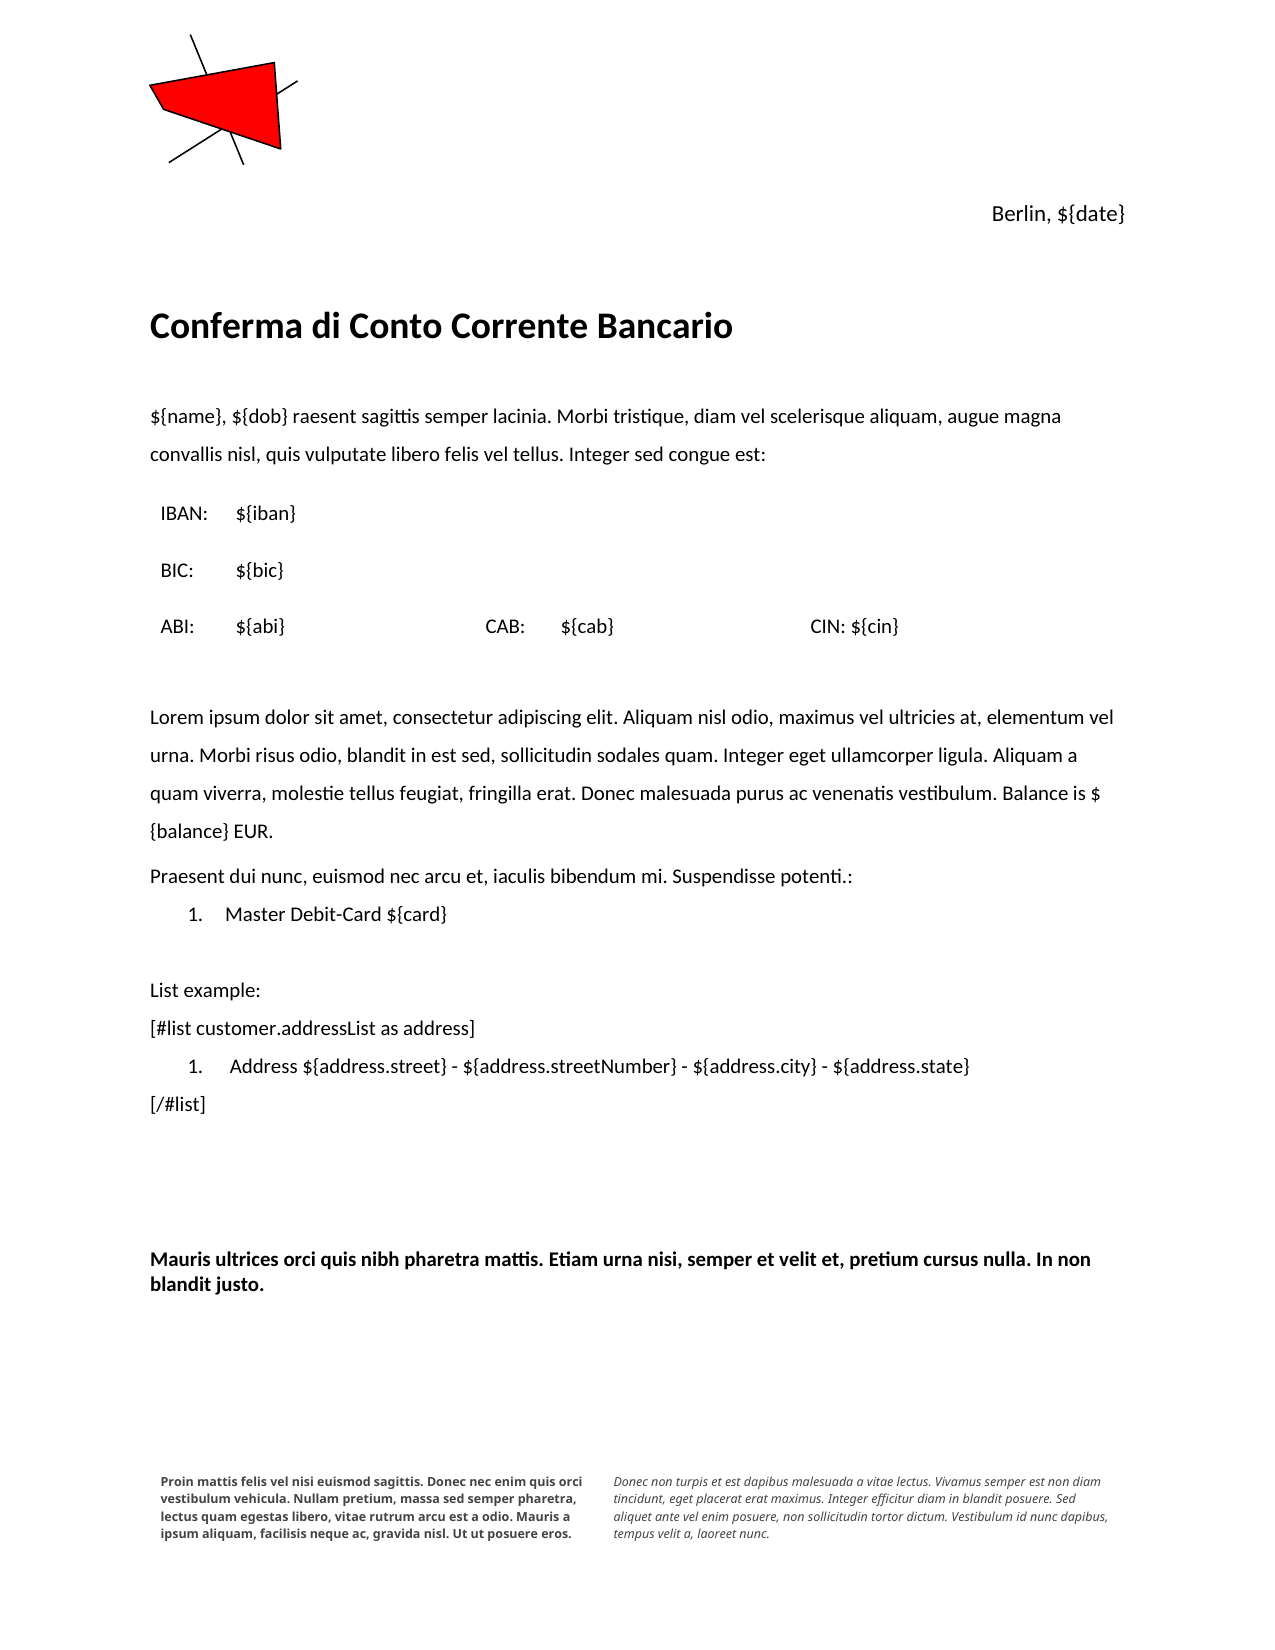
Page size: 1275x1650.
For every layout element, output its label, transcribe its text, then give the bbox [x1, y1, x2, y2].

subtitle Conferma di Conto Corrente Bancario [150, 302, 1125, 347]
text [/#list] [150, 1092, 1125, 1117]
text [#list customer.addressList as address] [150, 1015, 1125, 1041]
table_header [801, 488, 1124, 542]
text Berlin, ${date} [150, 199, 1125, 228]
text Lorem ipsum dolor sit amet, consectetur adipiscing elit. Aliquam nisl odio, maximus vel ultricies at, elementum vel urna. Morbi risus odio, blandit in est sed, sollicitudin sodales quam. Integer eget ullamcorper ligula. Aliquam a quam viverra, molestie tellus feugiat, fringilla erat. Donec malesuada purus ac venenatis vestibulum. Balance is ${balance} EUR. [150, 704, 1125, 844]
text Mauris ultrices orci quis nibh pharetra mattis. Etiam urna nisi, semper et velit et, pretium cursus nulla. In non blandit justo. [150, 1246, 1125, 1297]
text ${name}, ${dob} raesent sagittis semper lacinia. Morbi tristique, diam vel scelerisque aliquam, augue magna convallis nisl, quis vulputate libero felis vel tellus. Integer sed congue est: [150, 403, 1125, 467]
table_cell CIN: ${cin} [801, 601, 1124, 656]
list Master Debit-Card ${card} [187, 901, 1125, 926]
text List example: [150, 977, 1125, 1003]
table_header [476, 488, 799, 542]
table_cell [476, 544, 799, 599]
table_cell [801, 544, 1124, 599]
table_cell ABI: ${abi} [151, 601, 474, 656]
table_header IBAN: ${iban} [151, 488, 474, 542]
text Praesent dui nunc, euismod nec arcu et, iaculis bibendum mi. Suspendisse potenti.: [150, 863, 1125, 888]
list Address ${address.street} - ${address.streetNumber} - ${address.city} - ${address.state} [187, 1053, 1125, 1079]
table_cell CAB: ${cab} [476, 601, 799, 656]
table_cell BIC: ${bic} [151, 544, 474, 599]
